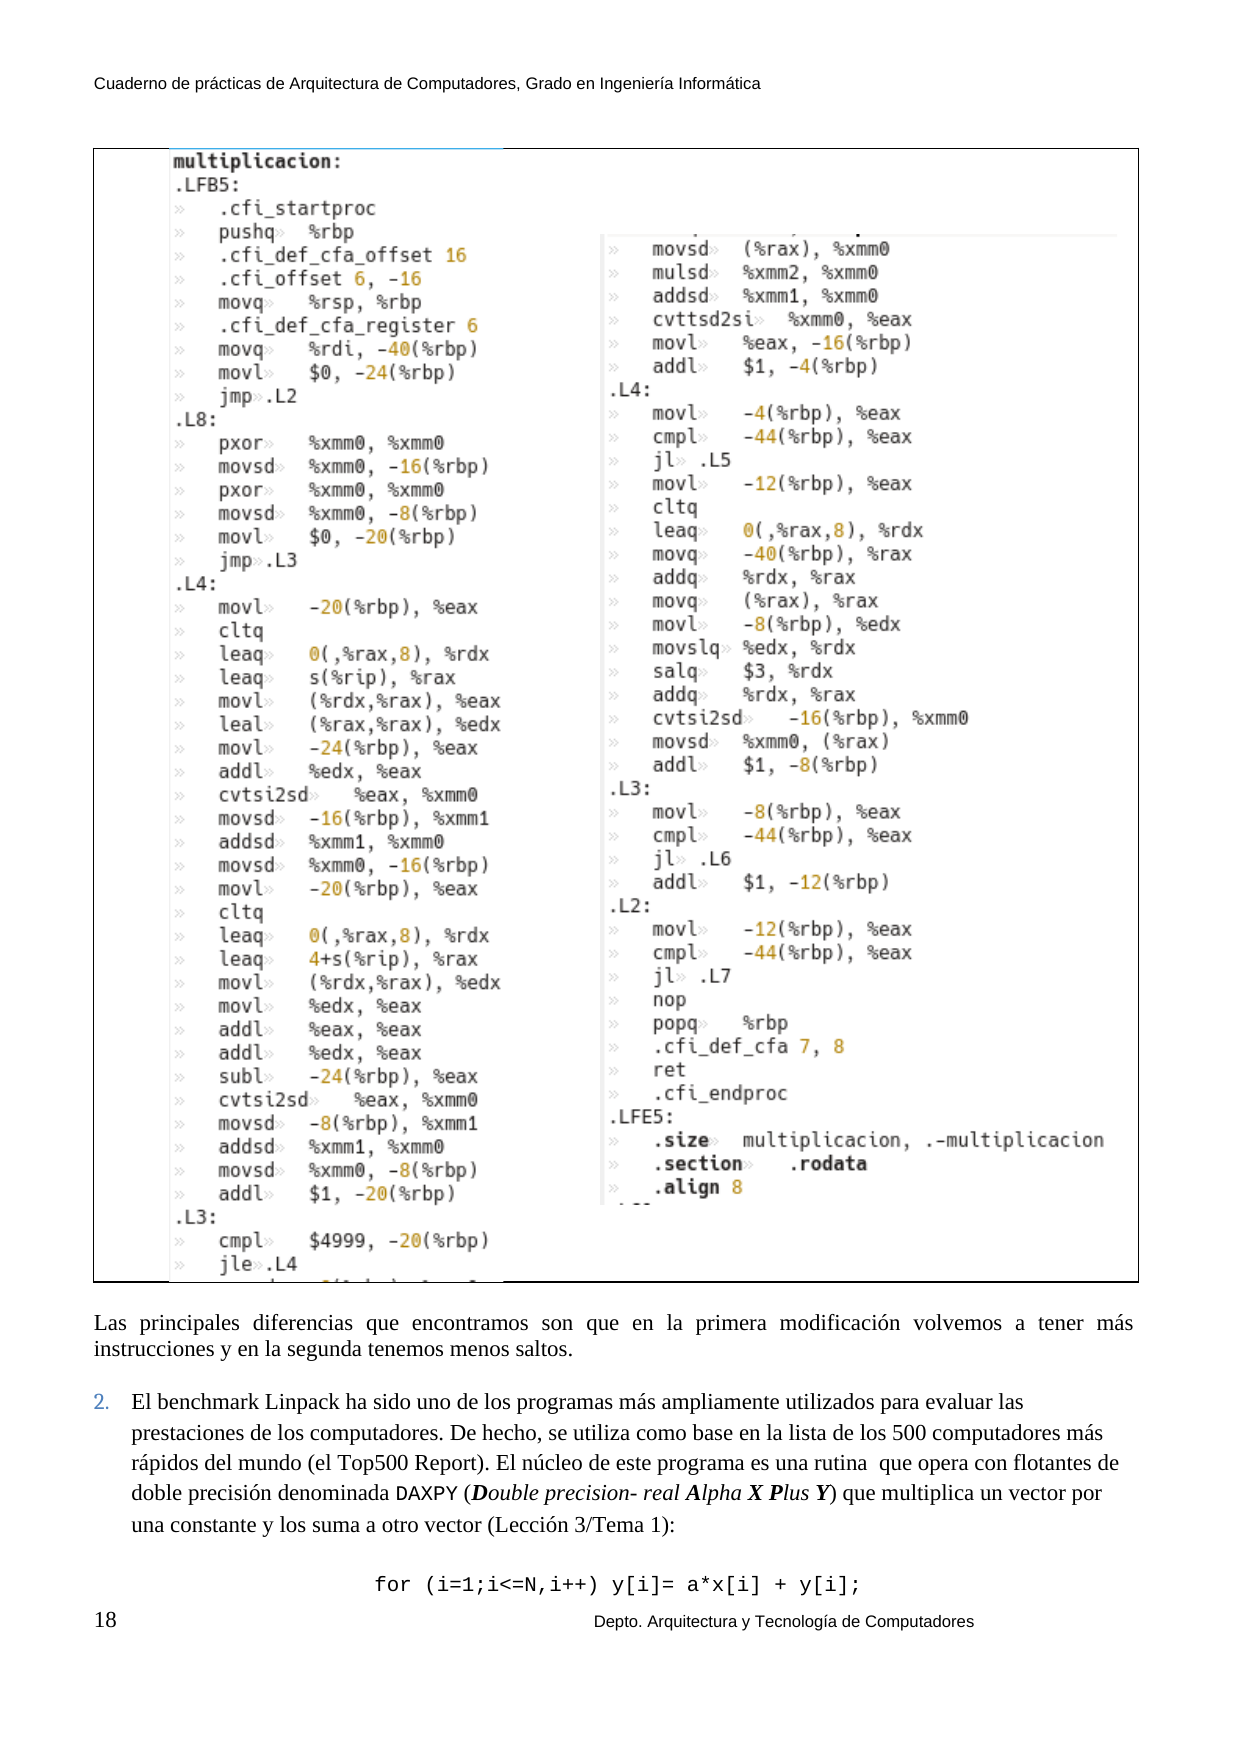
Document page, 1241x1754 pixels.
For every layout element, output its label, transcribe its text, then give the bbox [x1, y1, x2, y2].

picture [600, 234, 1118, 1205]
table_header [504, 149, 1138, 1281]
list for (i=1;i<=N,i++) y[i]= a*x[i] + y[i]; [100, 1574, 1136, 1598]
table_header [94, 149, 169, 1281]
text Las principales diferencias que encontramos son que en la primera modificación volvemos a tener más instrucciones y en la segunda tenemos menos saltos. [94, 1309, 1136, 1361]
list El benchmark Linpack ha sido uno de los programas más ampliamente utilizados para evaluar las prestaciones de los computadores. De hecho, se utiliza como base en la lista de los 500 computadores más rápidos del mundo (el Top500 Report). El núcleo de este programa es una rutina que opera con flotantes de doble precisión denominada DAXPY (Double precision- real Alpha X Plus Y) que multiplica un vector por una constante y los suma a otro vector (Lección 3/Tema 1): [94, 1388, 1136, 1537]
picture [169, 148, 504, 1282]
